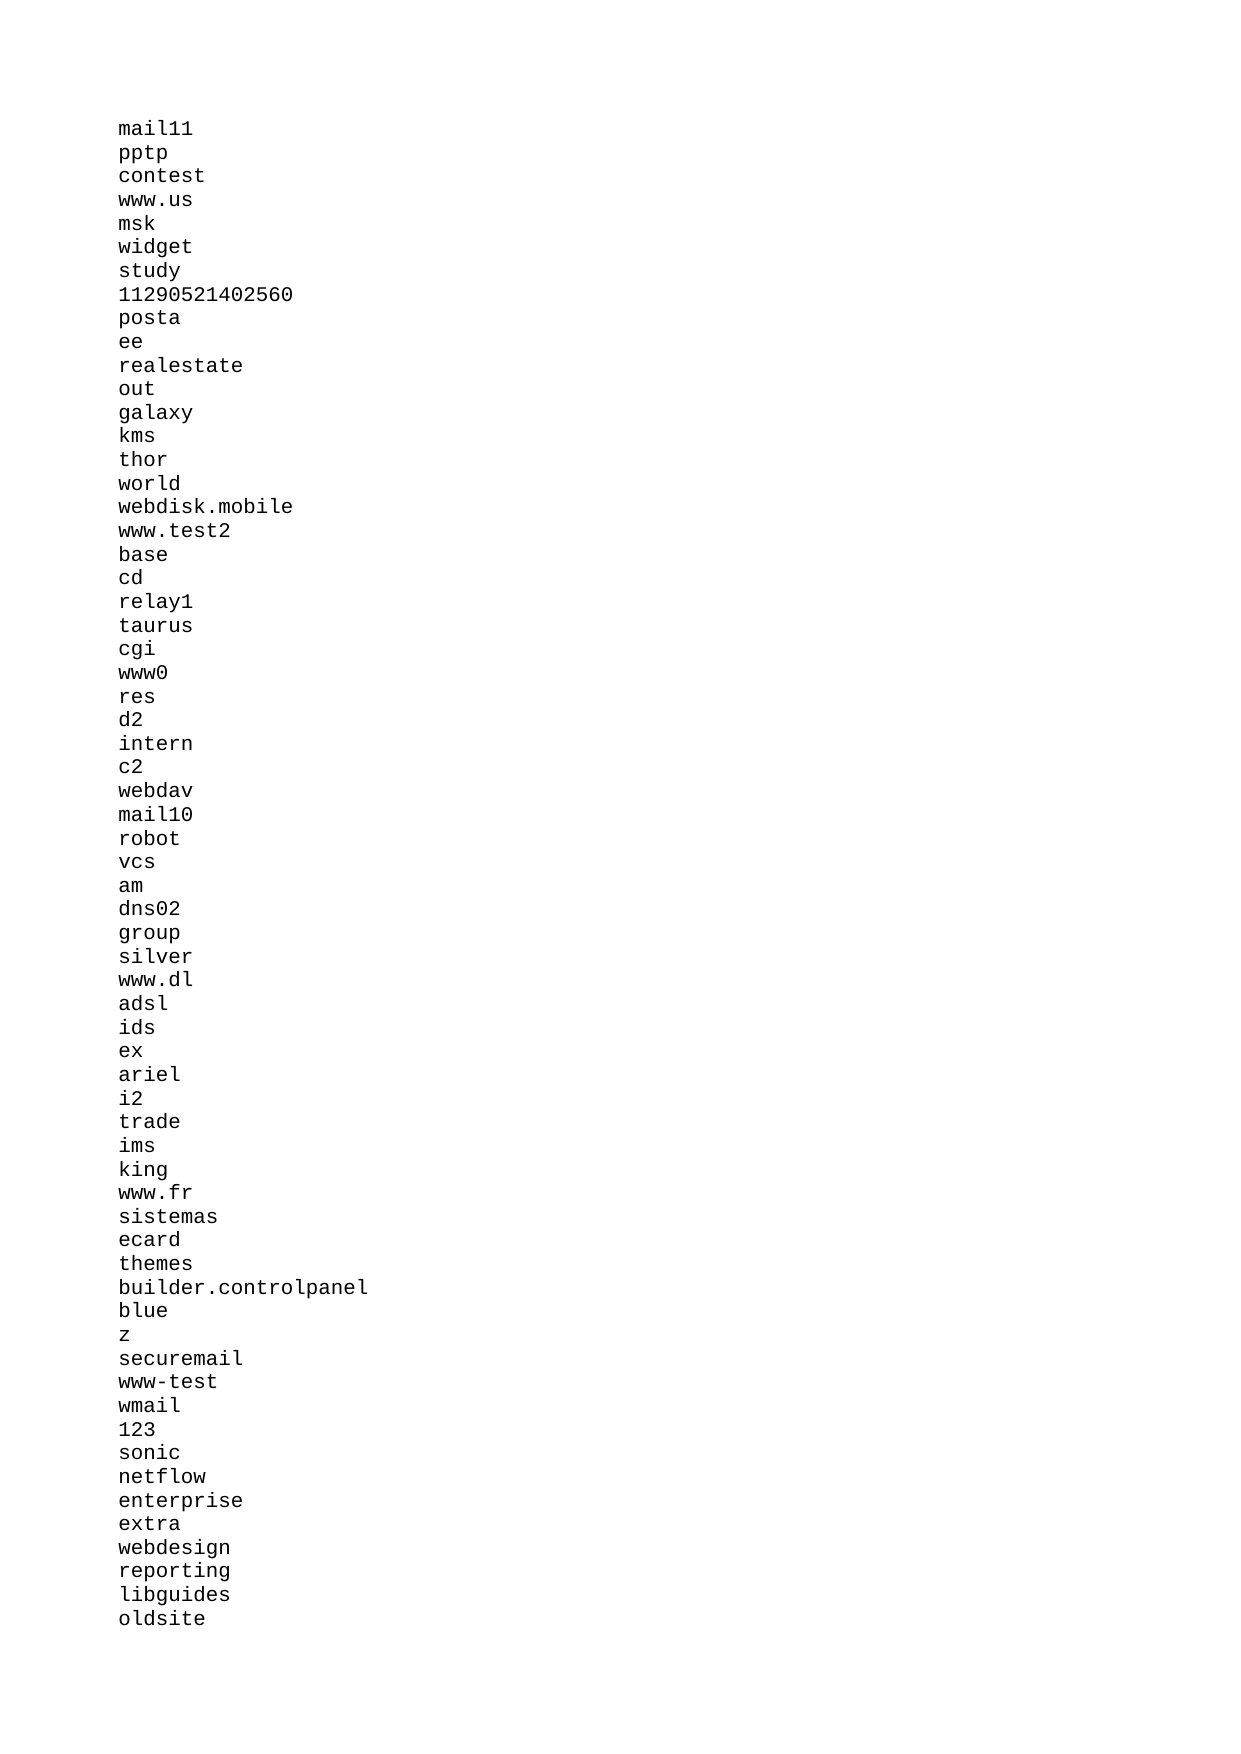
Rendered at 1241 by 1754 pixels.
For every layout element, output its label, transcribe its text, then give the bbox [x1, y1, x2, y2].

text vcs [118, 851, 1122, 875]
text enterprise [118, 1489, 1122, 1513]
text ids [118, 1017, 1122, 1040]
text www.test2 [118, 520, 1122, 544]
text am [118, 875, 1122, 898]
text ex [118, 1040, 1122, 1064]
text contest [118, 165, 1122, 189]
text oldsite [118, 1608, 1122, 1631]
text webdav [118, 780, 1122, 804]
text relay1 [118, 591, 1122, 615]
text netflow [118, 1466, 1122, 1489]
text cgi [118, 638, 1122, 662]
text extra [118, 1513, 1122, 1537]
text thor [118, 449, 1122, 473]
text 11290521402560 [118, 284, 1122, 307]
text builder.controlpanel [118, 1277, 1122, 1300]
text pptp [118, 142, 1122, 165]
text group [118, 922, 1122, 946]
text sonic [118, 1442, 1122, 1466]
text ee [118, 331, 1122, 354]
text 123 [118, 1419, 1122, 1442]
text msk [118, 213, 1122, 236]
text sistemas [118, 1206, 1122, 1229]
text www-test [118, 1371, 1122, 1395]
text www.dl [118, 969, 1122, 993]
text trade [118, 1111, 1122, 1135]
text res [118, 686, 1122, 709]
text www.us [118, 189, 1122, 213]
text c2 [118, 757, 1122, 780]
text widget [118, 236, 1122, 260]
text themes [118, 1253, 1122, 1277]
text posta [118, 307, 1122, 331]
text intern [118, 733, 1122, 757]
text webdisk.mobile [118, 496, 1122, 520]
text out [118, 378, 1122, 402]
text taurus [118, 615, 1122, 638]
text study [118, 260, 1122, 284]
text www.fr [118, 1182, 1122, 1206]
text d2 [118, 709, 1122, 733]
text www0 [118, 662, 1122, 686]
text ariel [118, 1064, 1122, 1088]
text i2 [118, 1088, 1122, 1111]
text z [118, 1324, 1122, 1348]
text wmail [118, 1395, 1122, 1419]
text securemail [118, 1348, 1122, 1371]
text webdesign [118, 1537, 1122, 1561]
text dns02 [118, 898, 1122, 922]
text mail11 [118, 118, 1122, 142]
text kms [118, 426, 1122, 449]
text mail10 [118, 804, 1122, 827]
text king [118, 1158, 1122, 1182]
text adsl [118, 993, 1122, 1017]
text base [118, 544, 1122, 567]
text cd [118, 567, 1122, 591]
text galaxy [118, 402, 1122, 426]
text reporting [118, 1561, 1122, 1584]
text ecard [118, 1229, 1122, 1253]
text silver [118, 946, 1122, 969]
text world [118, 473, 1122, 496]
text libguides [118, 1584, 1122, 1608]
text ims [118, 1135, 1122, 1158]
text realestate [118, 354, 1122, 378]
text robot [118, 827, 1122, 851]
text blue [118, 1300, 1122, 1324]
